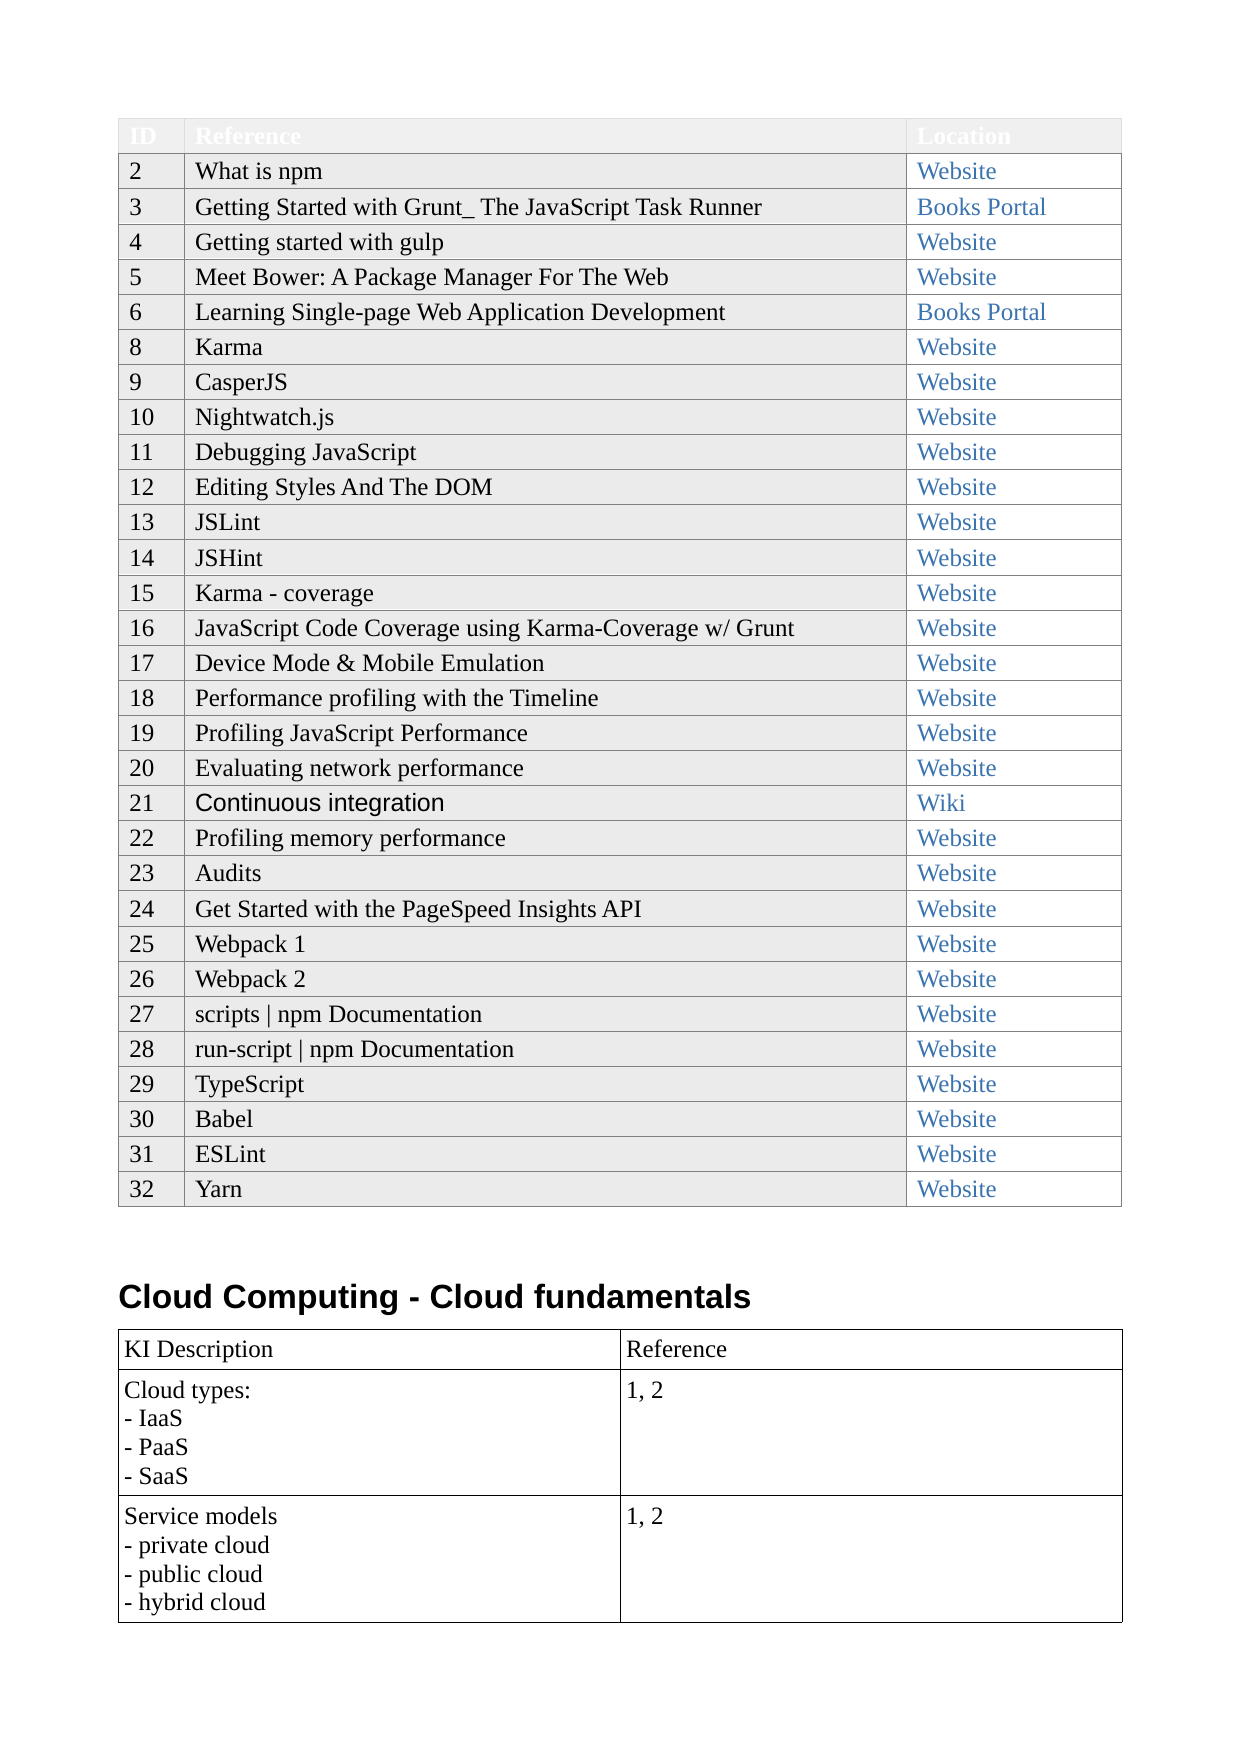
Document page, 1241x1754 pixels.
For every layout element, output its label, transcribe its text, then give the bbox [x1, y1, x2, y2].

table_header Reference [185, 119, 906, 153]
subtitle Cloud Computing - Cloud fundamentals [118, 1277, 1122, 1316]
table_cell Evaluating network performance [185, 751, 906, 785]
table_cell What is npm [185, 154, 906, 188]
table_cell 31 [119, 1137, 184, 1171]
table_cell Website [907, 435, 1121, 469]
table_cell 12 [119, 470, 184, 504]
table_cell 2 [119, 154, 184, 188]
table_cell 16 [119, 611, 184, 645]
table_cell 11 [119, 435, 184, 469]
table_cell Website [907, 821, 1121, 855]
table_cell Webpack 1 [185, 927, 906, 961]
table_cell 26 [119, 962, 184, 996]
table_cell Profiling JavaScript Performance [185, 716, 906, 750]
table_cell Audits [185, 856, 906, 890]
table_cell 10 [119, 400, 184, 434]
table_cell 21 [119, 786, 184, 820]
table_cell Debugging JavaScript [185, 435, 906, 469]
table_header KI Description [119, 1330, 620, 1369]
table_cell 1, 2 [621, 1370, 1122, 1495]
table_cell 17 [119, 646, 184, 680]
table_cell Performance profiling with the Timeline [185, 681, 906, 715]
table_cell Website [907, 1102, 1121, 1136]
table_cell 32 [119, 1172, 184, 1206]
table_cell 24 [119, 891, 184, 926]
table_cell JSHint [185, 540, 906, 574]
table_cell JavaScript Code Coverage using Karma-Coverage w/ Grunt [185, 611, 906, 645]
table_header ID [119, 119, 184, 153]
table_cell 28 [119, 1032, 184, 1066]
table_cell Website [907, 154, 1121, 188]
table_cell Website [907, 260, 1121, 294]
table_cell 8 [119, 330, 184, 364]
table_cell Karma [185, 330, 906, 364]
table_cell Website [907, 400, 1121, 434]
table_cell 30 [119, 1102, 184, 1136]
table_cell Meet Bower: A Package Manager For The Web [185, 260, 906, 294]
table_cell Webpack 2 [185, 962, 906, 996]
table_cell scripts | npm Documentation [185, 997, 906, 1031]
table_cell 6 [119, 295, 184, 329]
table_cell Website [907, 1137, 1121, 1171]
table_cell Website [907, 611, 1121, 645]
table_cell Website [907, 997, 1121, 1031]
table_cell Getting Started with Grunt_ The JavaScript Task Runner [185, 189, 906, 223]
table_cell Website [907, 927, 1121, 961]
table_cell run-script | npm Documentation [185, 1032, 906, 1066]
table_cell 27 [119, 997, 184, 1031]
table_cell Website [907, 962, 1121, 996]
table_cell Profiling memory performance [185, 821, 906, 855]
table_cell Website [907, 681, 1121, 715]
table_cell 5 [119, 260, 184, 294]
table_cell Website [907, 576, 1121, 609]
table_cell Service models - private cloud - public cloud - hybrid cloud [119, 1496, 620, 1622]
table_cell Website [907, 225, 1121, 258]
table_cell Wiki [907, 786, 1121, 820]
table_cell Website [907, 856, 1121, 890]
table_cell Learning Single-page Web Application Development [185, 295, 906, 329]
table_cell 4 [119, 225, 184, 258]
table_cell Website [907, 751, 1121, 785]
table_cell Website [907, 470, 1121, 504]
table_cell Cloud types: - IaaS - PaaS - SaaS [119, 1370, 620, 1495]
table_cell CasperJS [185, 365, 906, 399]
table_cell 19 [119, 716, 184, 750]
table_cell Website [907, 1172, 1121, 1206]
table_cell 9 [119, 365, 184, 399]
table_cell Website [907, 891, 1121, 926]
table_cell Website [907, 540, 1121, 574]
table_cell Nightwatch.js [185, 400, 906, 434]
table_cell Books Portal [907, 295, 1121, 329]
table_header Reference [621, 1330, 1122, 1369]
table_cell 18 [119, 681, 184, 715]
table_cell Website [907, 505, 1121, 539]
table_cell Website [907, 646, 1121, 680]
table_cell Babel [185, 1102, 906, 1136]
table_cell 3 [119, 189, 184, 223]
table_cell Getting started with gulp [185, 225, 906, 258]
table_cell Website [907, 330, 1121, 364]
table_cell Website [907, 1067, 1121, 1101]
table_cell 29 [119, 1067, 184, 1101]
table_cell Device Mode & Mobile Emulation [185, 646, 906, 680]
table_cell Yarn [185, 1172, 906, 1206]
table_header Location [907, 119, 1121, 153]
table_cell Books Portal [907, 189, 1121, 223]
table_cell Website [907, 716, 1121, 750]
table_cell 22 [119, 821, 184, 855]
table_cell 13 [119, 505, 184, 539]
table_cell Karma - coverage [185, 576, 906, 609]
table_cell 14 [119, 540, 184, 574]
table_cell Website [907, 1032, 1121, 1066]
table_cell Continuous integration [185, 786, 906, 820]
table_cell 20 [119, 751, 184, 785]
table_cell Website [907, 365, 1121, 399]
table_cell 25 [119, 927, 184, 961]
table_cell 15 [119, 576, 184, 609]
table_cell 1, 2 [621, 1496, 1122, 1622]
table_cell TypeScript [185, 1067, 906, 1101]
table_cell ESLint [185, 1137, 906, 1171]
table_cell 23 [119, 856, 184, 890]
table_cell JSLint [185, 505, 906, 539]
table_cell Get Started with the PageSpeed Insights API [185, 891, 906, 926]
table_cell Editing Styles And The DOM [185, 470, 906, 504]
